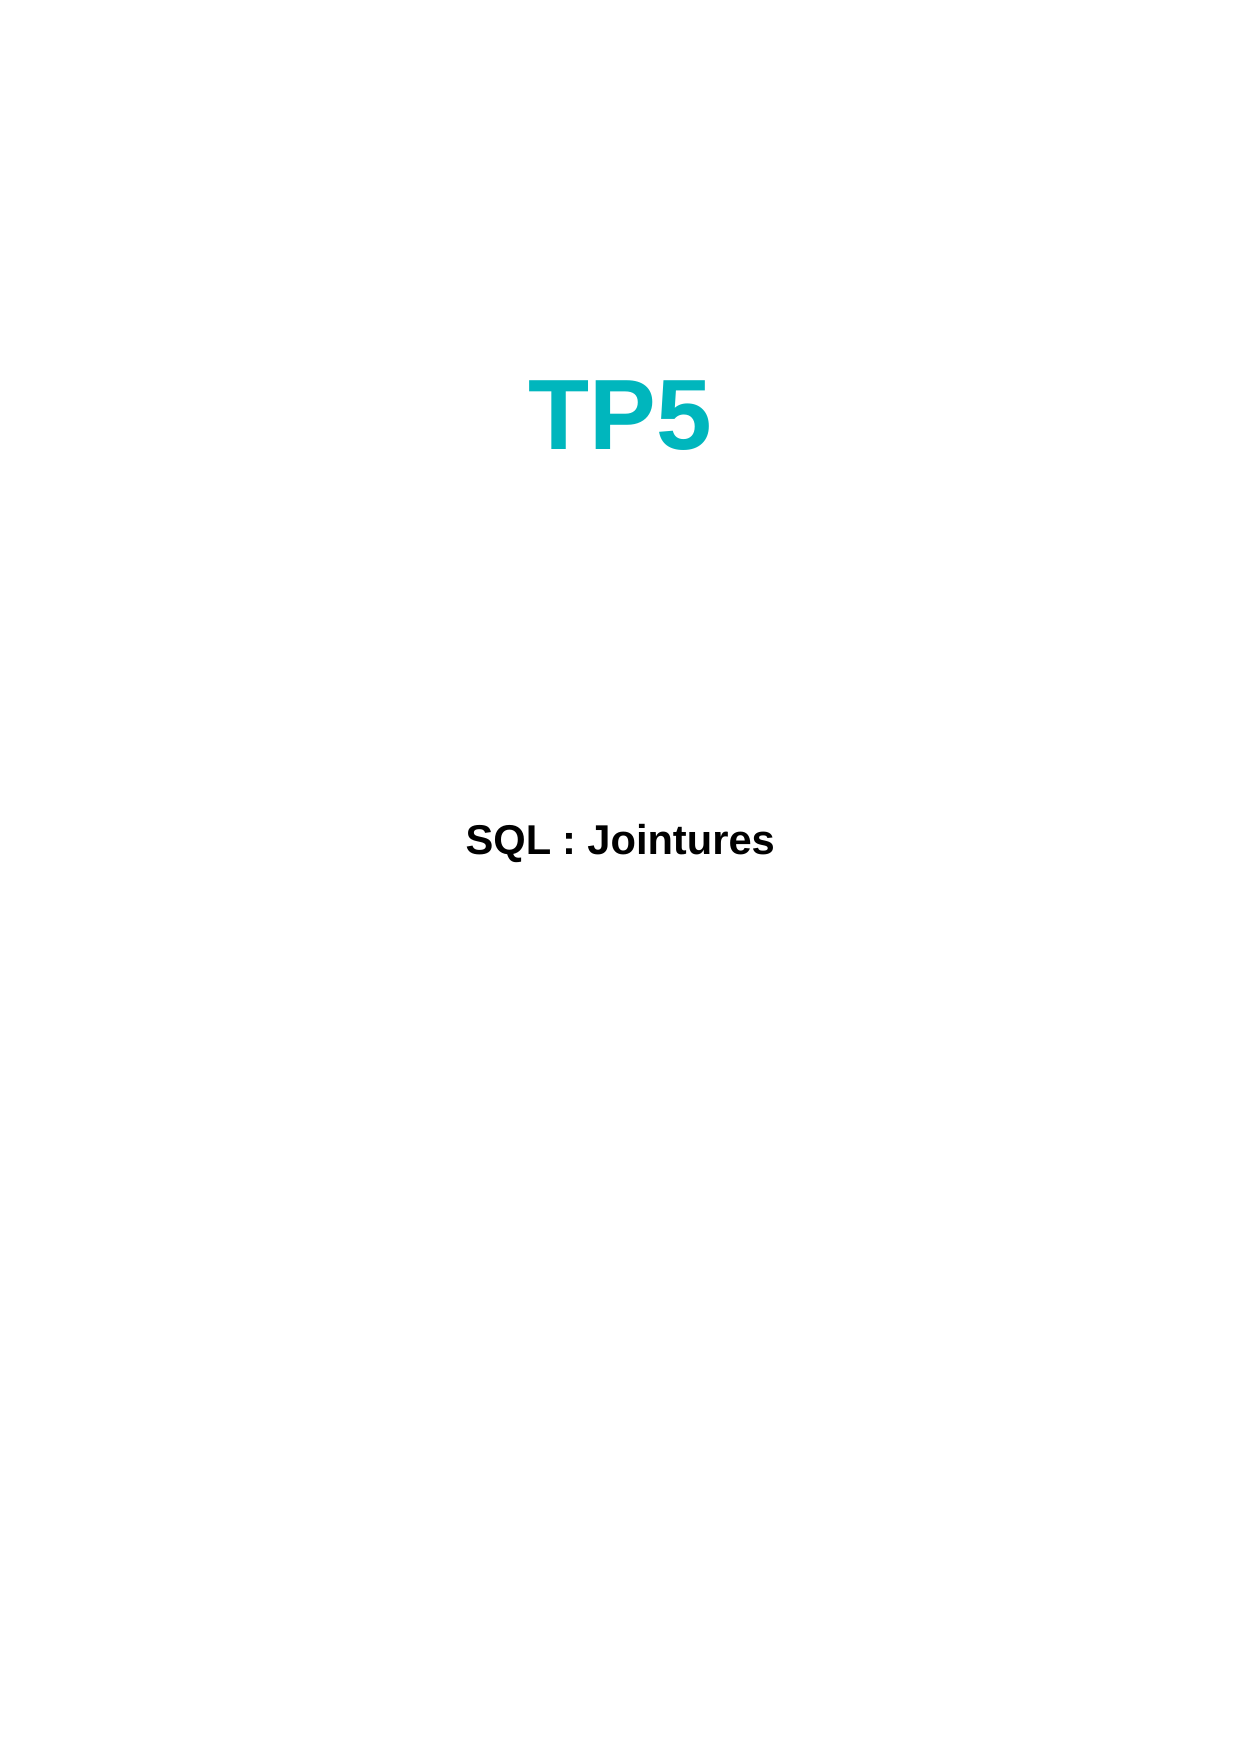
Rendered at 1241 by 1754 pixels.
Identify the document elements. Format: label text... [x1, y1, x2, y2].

text SQL : Jointures [118, 815, 1122, 863]
text TP5 [118, 355, 1122, 470]
